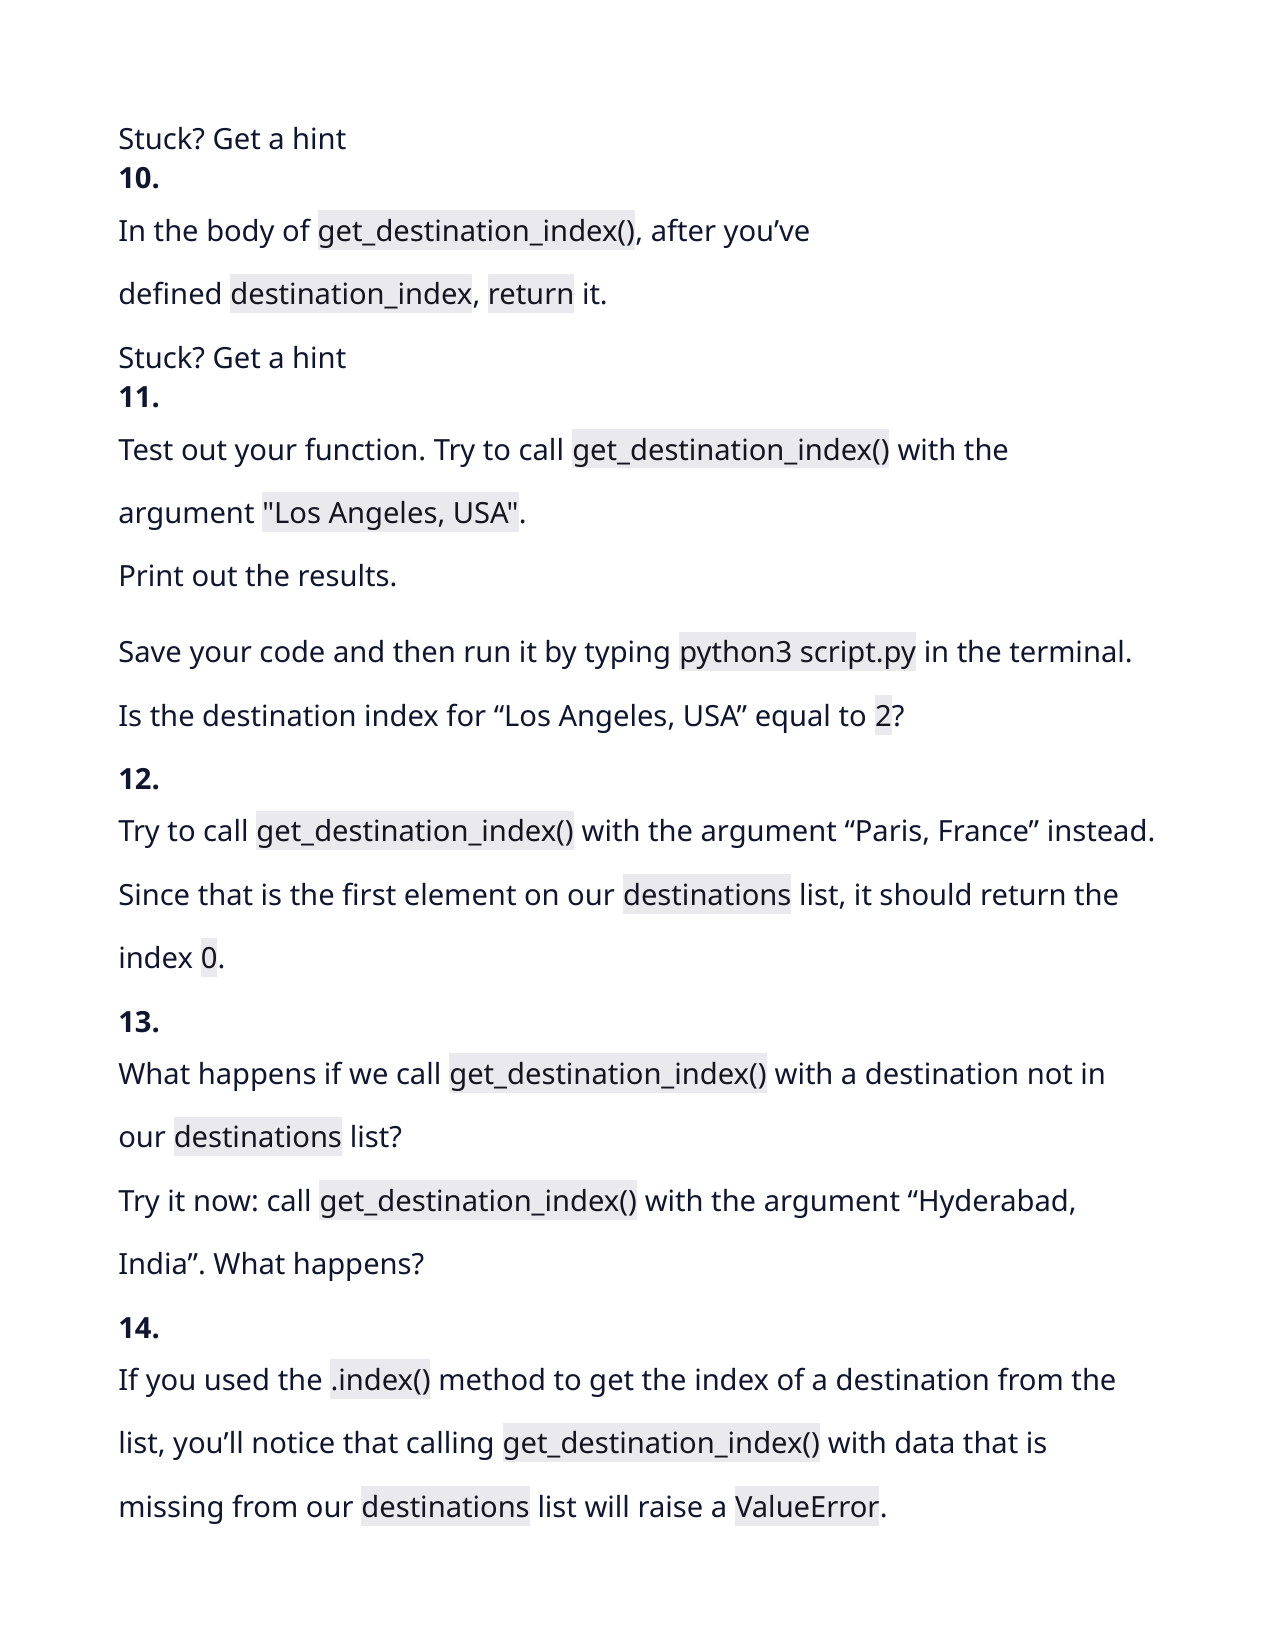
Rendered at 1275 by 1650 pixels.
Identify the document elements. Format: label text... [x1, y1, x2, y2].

text Try it now: call get_destination_index() with the argument “Hyderabad, India”. What happens? [118, 1180, 1157, 1283]
text 13. [118, 1001, 1157, 1041]
text Test out your function. Try to call get_destination_index() with the argument "Los Angeles, USA". [118, 429, 1157, 532]
text Try to call get_destination_index() with the argument “Paris, France” instead. Since that is the first element on our destinations list, it should return the index 0. [118, 811, 1157, 977]
text What happens if we call get_destination_index() with a destination not in our destinations list? [118, 1053, 1157, 1156]
text 11. [118, 377, 1157, 416]
text 10. [118, 158, 1157, 197]
text 14. [118, 1307, 1157, 1347]
text In the body of get_destination_index(), after you’ve defined destination_index, return it. [118, 210, 1157, 313]
text Save your code and then run it by typing python3 script.py in the terminal. Is the destination index for “Los Angeles, USA” equal to 2? [118, 632, 1157, 735]
text 12. [118, 758, 1157, 798]
text Stuck? Get a hint [118, 118, 1157, 158]
text Stuck? Get a hint [118, 337, 1157, 377]
text Print out the results. [118, 556, 1157, 595]
text If you used the .index() method to get the index of a destination from the list, you’ll notice that calling get_destination_index() with data that is missing from our destinations list will raise a ValueError. [118, 1359, 1157, 1526]
